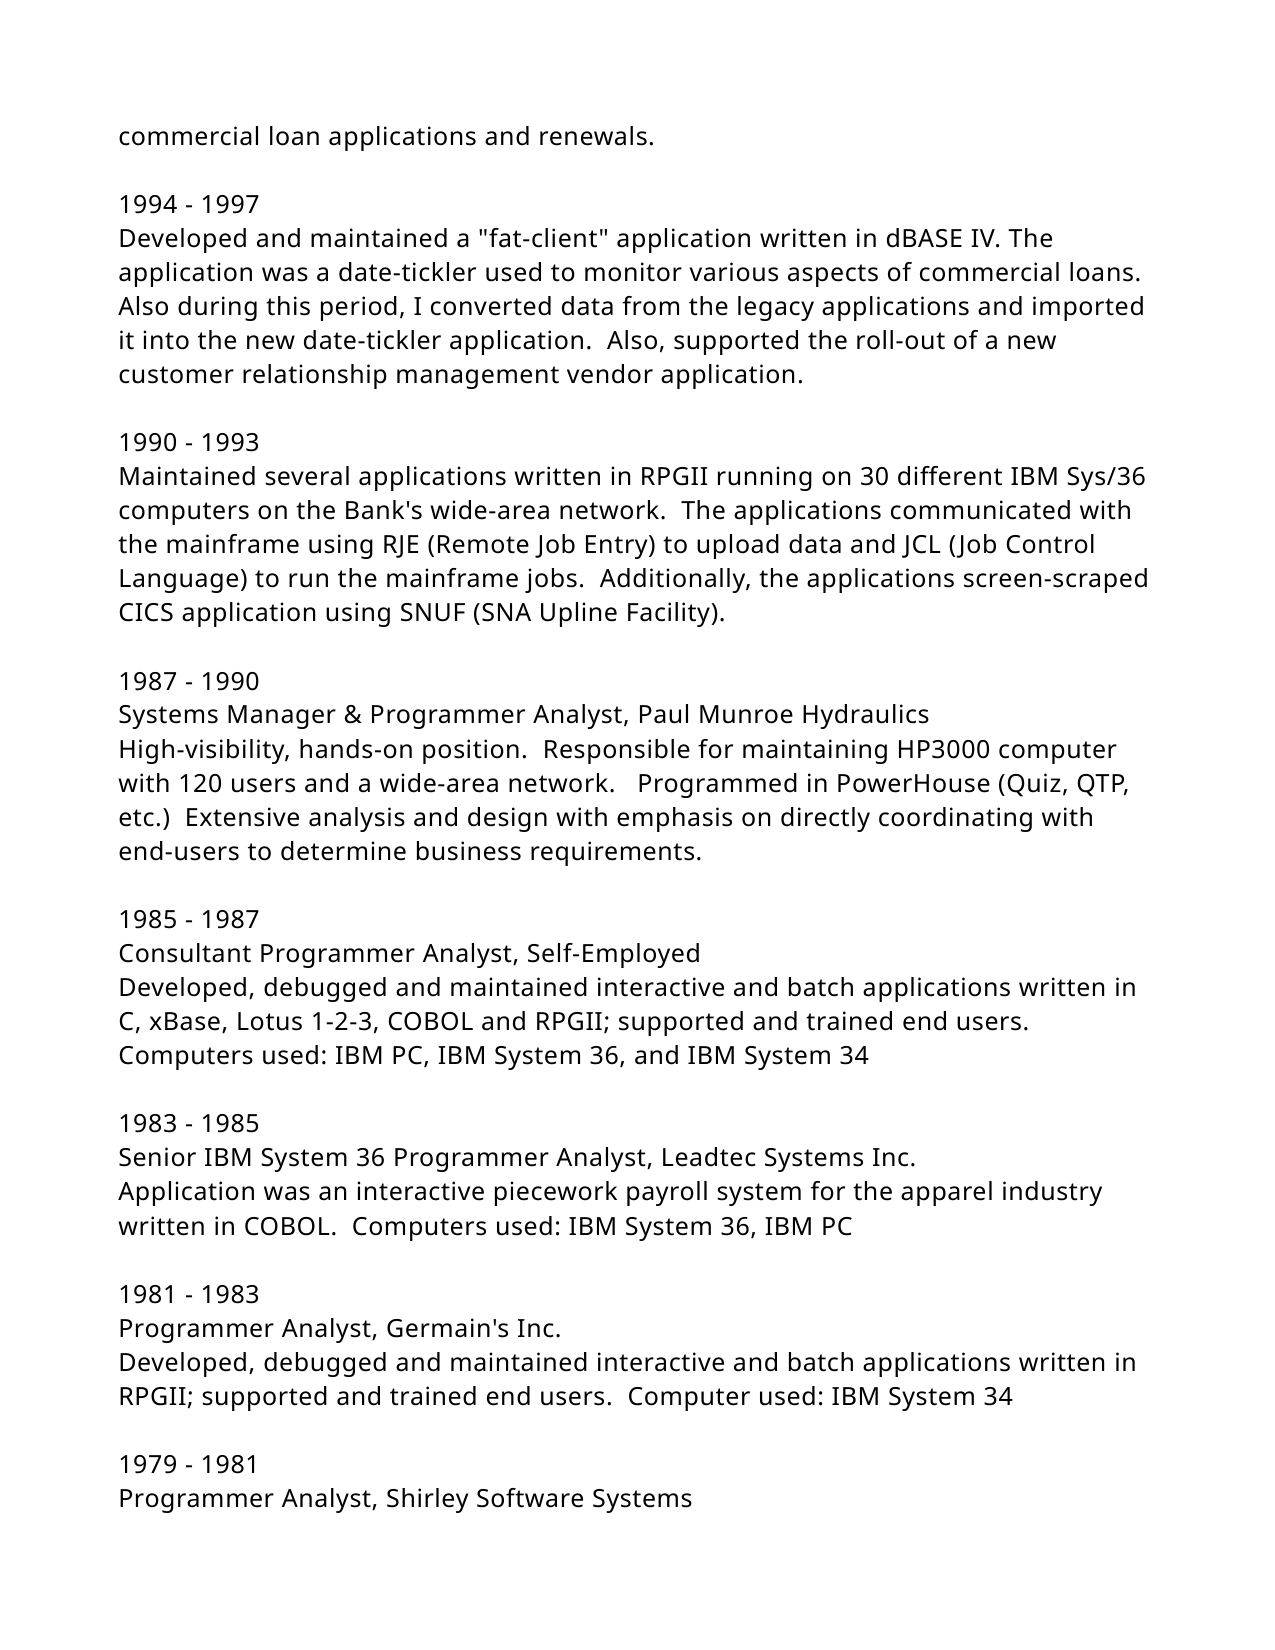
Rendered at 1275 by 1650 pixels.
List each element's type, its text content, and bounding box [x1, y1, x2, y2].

text 1990 - 1993 [118, 425, 1157, 459]
text Developed, debugged and maintained interactive and batch applications written in C, xBase, Lotus 1-2-3, COBOL and RPGII; supported and trained end users. Computers used: IBM PC, IBM System 36, and IBM System 34 [118, 970, 1157, 1072]
text commercial loan applications and renewals. [118, 118, 1157, 152]
text High-visibility, hands-on position. Responsible for maintaining HP3000 computer with 120 users and a wide-area network. Programmed in PowerHouse (Quiz, QTP, etc.) Extensive analysis and design with emphasis on directly coordinating with end-users to determine business requirements. [118, 731, 1157, 867]
text Programmer Analyst, Shirley Software Systems [118, 1481, 1157, 1515]
text 1987 - 1990 [118, 663, 1157, 697]
text Systems Manager & Programmer Analyst, Paul Munroe Hydraulics [118, 697, 1157, 731]
text 1981 - 1983 [118, 1276, 1157, 1310]
text Senior IBM System 36 Programmer Analyst, Leadtec Systems Inc. [118, 1140, 1157, 1174]
text 1979 - 1981 [118, 1447, 1157, 1481]
text 1994 - 1997 [118, 186, 1157, 220]
text Developed, debugged and maintained interactive and batch applications written in RPGII; supported and trained end users. Computer used: IBM System 34 [118, 1344, 1157, 1412]
text 1983 - 1985 [118, 1106, 1157, 1140]
text Developed and maintained a "fat-client" application written in dBASE IV. The application was a date-tickler used to monitor various aspects of commercial loans. Also during this period, I converted data from the legacy applications and imported it into the new date-tickler application. Also, supported the roll-out of a new customer relationship management vendor application. [118, 220, 1157, 391]
text 1985 - 1987 [118, 902, 1157, 936]
text Application was an interactive piecework payroll system for the apparel industry written in COBOL. Computers used: IBM System 36, IBM PC [118, 1174, 1157, 1242]
text Programmer Analyst, Germain's Inc. [118, 1310, 1157, 1344]
text Consultant Programmer Analyst, Self-Employed [118, 936, 1157, 970]
text Maintained several applications written in RPGII running on 30 different IBM Sys/36 computers on the Bank's wide-area network. The applications communicated with the mainframe using RJE (Remote Job Entry) to upload data and JCL (Job Control Language) to run the mainframe jobs. Additionally, the applications screen-scraped CICS application using SNUF (SNA Upline Facility). [118, 459, 1157, 629]
